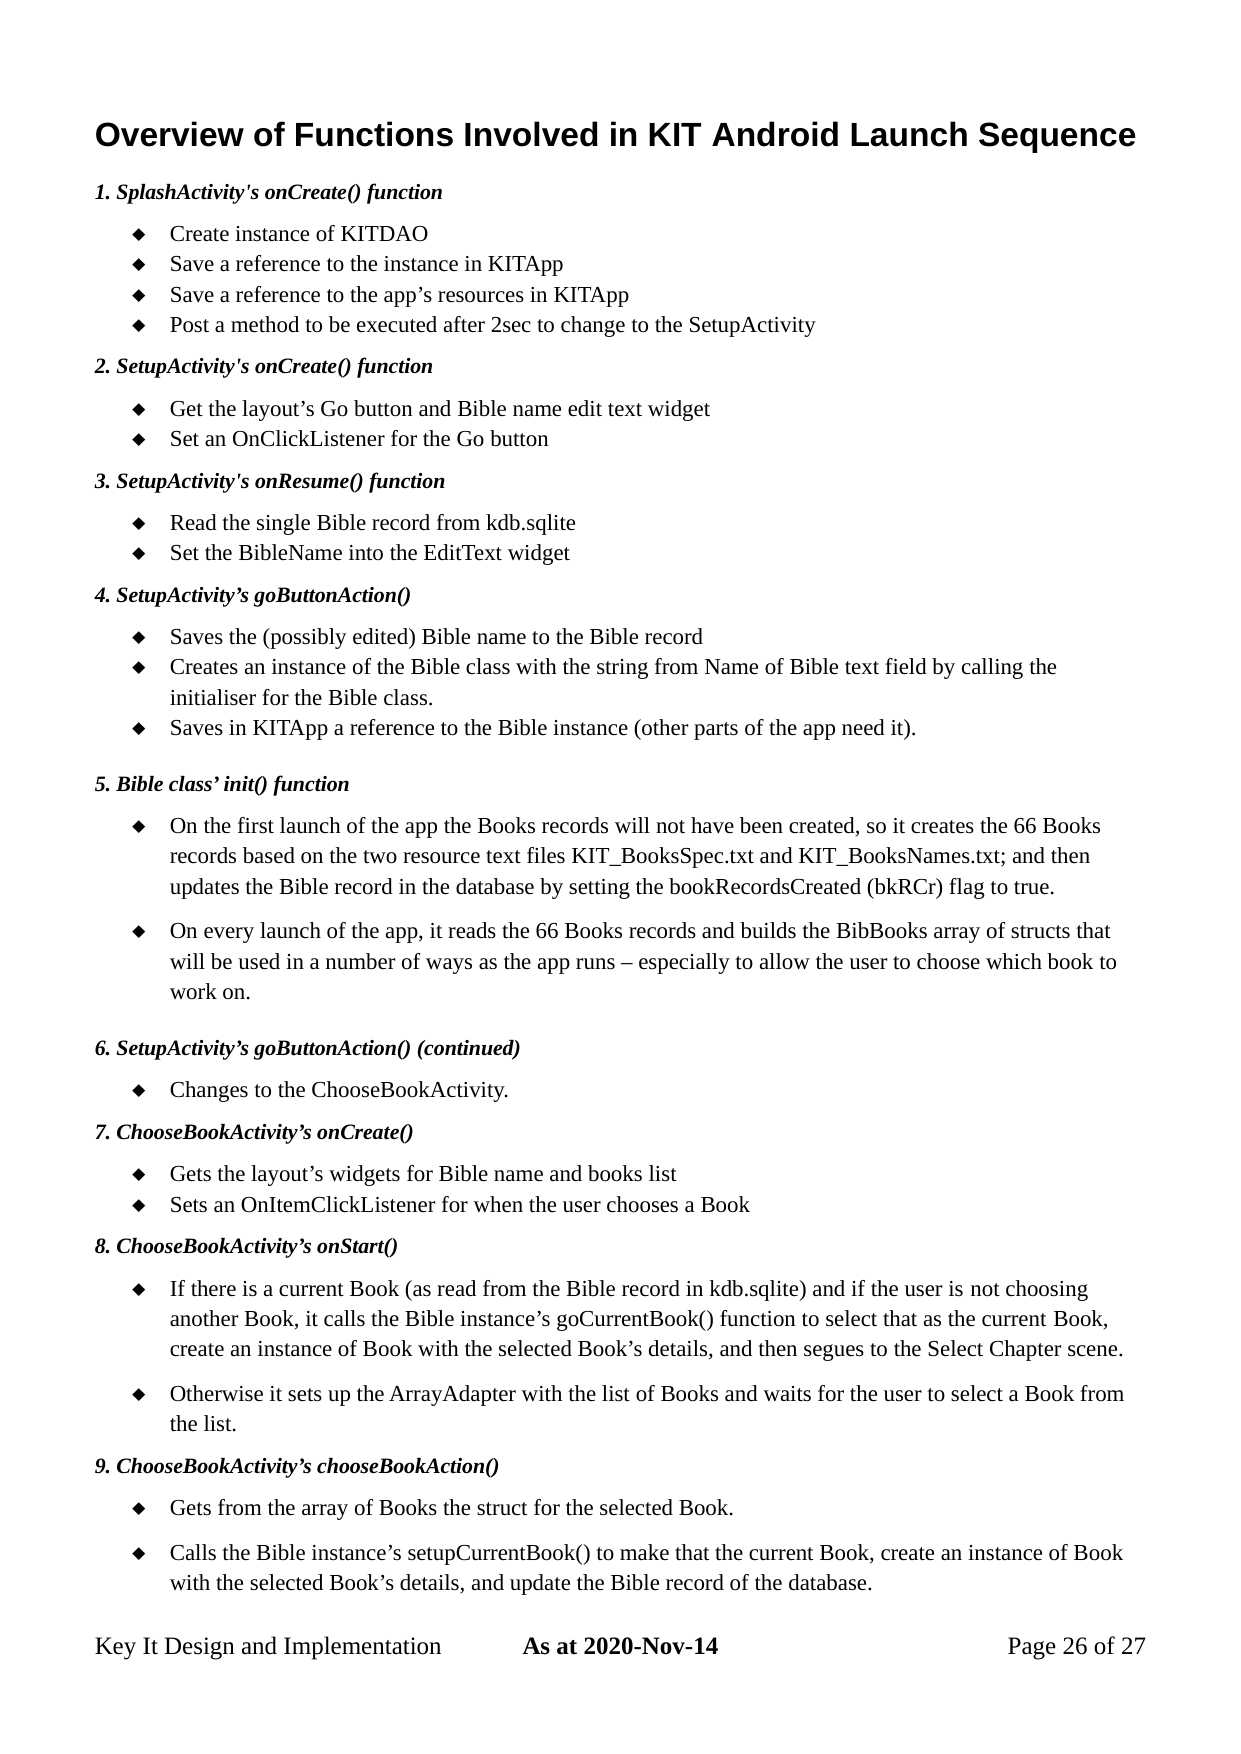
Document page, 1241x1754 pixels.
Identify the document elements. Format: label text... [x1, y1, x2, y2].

list Creates an instance of the Bible class with the string from Name of Bible text field by calling the initialiser for the Bible class. [132, 653, 1146, 710]
list Post a method to be executed after 2sec to change to the SetupActivity [132, 311, 1146, 337]
list Calls the Bible instance’s setupCurrentBook() to make that the current Book, create an instance of Book with the selected Book’s details, and update the Bible record of the database. [132, 1539, 1146, 1595]
subtitle 5. Bible class’ init() function [94, 771, 1146, 796]
list Read the single Bible record from kdb.sqlite [132, 509, 1146, 535]
list Create instance of KITDAO [132, 220, 1146, 247]
subtitle 2. SetupActivity's onCreate() function [94, 353, 1146, 378]
list Get the layout’s Go button and Bible name edit text widget [132, 395, 1146, 421]
list Sets an OnItemClickListener for when the user chooses a Book [132, 1191, 1146, 1217]
list Saves in KITApp a reference to the Bible instance (other parts of the app need it). [132, 714, 1146, 740]
list Gets from the array of Books the struct for the selected Book. [132, 1494, 1146, 1520]
list If there is a current Book (as read from the Bible record in kdb.sqlite) and if the user is not choosing another Book, it calls the Bible instance’s goCurrentBook() function to select that as the current Book, create an instance of Book with the selected Book’s details, and then segues to the Select Chapter scene. [132, 1274, 1146, 1361]
subtitle 8. ChooseBookActivity’s onStart() [94, 1233, 1146, 1258]
list Otherwise it sets up the ArrayAdapter with the list of Books and waits for the user to select a Book from the list. [132, 1380, 1146, 1436]
subtitle 1. SplashActivity's onCreate() function [94, 179, 1146, 204]
list On the first launch of the app the Books records will not have been created, so it creates the 66 Books records based on the two resource text files KIT_BooksSpec.txt and KIT_BooksNames.txt; and then updates the Bible record in the database by setting the bookRecordsCreated (bkRCr) flag to true. [132, 812, 1146, 899]
list Gets the layout’s widgets for Bible name and books list [132, 1160, 1146, 1187]
subtitle 7. ChooseBookActivity’s onCreate() [94, 1119, 1146, 1144]
subtitle 4. SetupActivity’s goButtonAction() [94, 582, 1146, 607]
subtitle 3. SetupActivity's onResume() function [94, 468, 1146, 493]
list Saves the (possibly edited) Bible name to the Bible record [132, 623, 1146, 649]
subtitle Overview of Functions Involved in KIT Android Launch Sequence [94, 115, 1146, 154]
list Set an OnClickListener for the Go button [132, 425, 1146, 451]
subtitle 9. ChooseBookActivity’s chooseBookAction() [94, 1453, 1146, 1478]
subtitle 6. SetupActivity’s goButtonAction() (continued) [94, 1035, 1146, 1060]
list Changes to the ChooseBookActivity. [132, 1076, 1146, 1103]
list On every launch of the app, it reads the 66 Books records and builds the BibBooks array of structs that will be used in a number of ways as the app runs – especially to allow the user to choose which book to work on. [132, 917, 1146, 1004]
list Set the BibleName into the EditText widget [132, 539, 1146, 566]
list Save a reference to the app’s resources in KITApp [132, 281, 1146, 307]
list Save a reference to the instance in KITApp [132, 250, 1146, 277]
